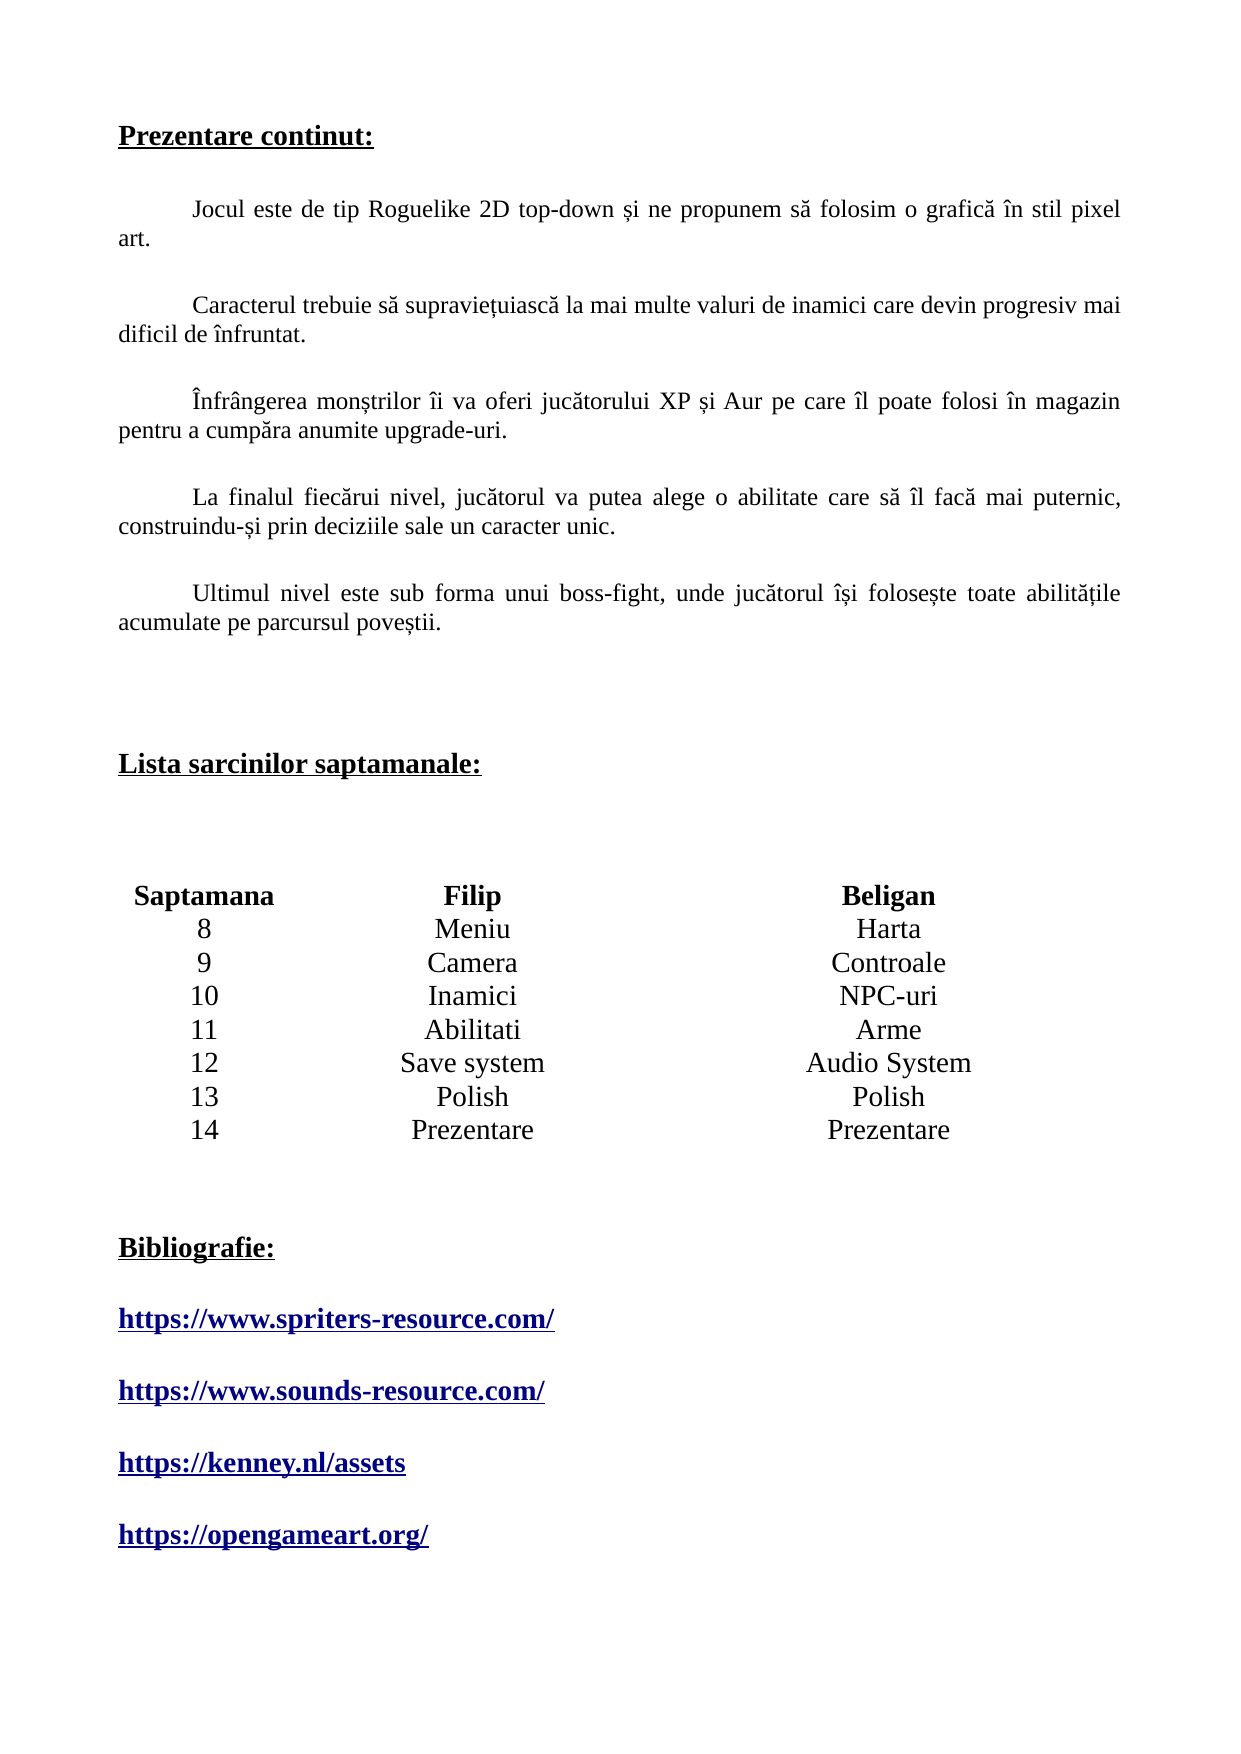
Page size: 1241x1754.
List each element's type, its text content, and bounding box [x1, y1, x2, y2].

table_cell Meniu [290, 911, 655, 945]
table_cell Polish [290, 1079, 655, 1112]
text Bibliografie: [118, 1230, 1122, 1263]
table_cell 9 [118, 945, 290, 978]
table_header Beligan [655, 878, 1122, 911]
table_cell Polish [655, 1079, 1122, 1112]
text Caracterul trebuie să supraviețuiască la mai multe valuri de inamici care devin progresiv mai dificil de înfruntat. [118, 291, 1122, 348]
text Înfrângerea monștrilor îi va oferi jucătorului XP și Aur pe care îl poate folosi în magazin pentru a cumpăra anumite upgrade-uri. [118, 386, 1122, 444]
text https://www.spriters-resource.com/ [118, 1302, 1122, 1335]
table_cell Inamici [290, 978, 655, 1012]
table_cell 10 [118, 978, 290, 1012]
table_cell Abilitati [290, 1012, 655, 1045]
table_cell Audio System [655, 1045, 1122, 1079]
text Jocul este de tip Roguelike 2D top-down și ne propunem să folosim o grafică în stil pixel art. [118, 190, 1122, 252]
text https://opengameart.org/ [118, 1517, 1122, 1551]
text Prezentare continut: [118, 118, 1122, 152]
table_cell Controale [655, 945, 1122, 978]
text https://kenney.nl/assets [118, 1445, 1122, 1479]
table_cell 14 [118, 1113, 290, 1146]
text Lista sarcinilor saptamanale: [118, 746, 1122, 779]
table_cell 11 [118, 1012, 290, 1045]
table_cell 8 [118, 911, 290, 945]
table_cell Save system [290, 1045, 655, 1079]
table_cell 12 [118, 1045, 290, 1079]
table_cell Prezentare [655, 1113, 1122, 1146]
table_header Filip [290, 878, 655, 911]
table_cell Camera [290, 945, 655, 978]
table_header Saptamana [118, 878, 290, 911]
table_cell Prezentare [290, 1113, 655, 1146]
table_cell 13 [118, 1079, 290, 1112]
table_cell NPC-uri [655, 978, 1122, 1012]
table_cell Arme [655, 1012, 1122, 1045]
text Ultimul nivel este sub forma unui boss-fight, unde jucătorul își folosește toate abilitățile acumulate pe parcursul poveștii. [118, 578, 1122, 636]
table_cell Harta [655, 911, 1122, 945]
text La finalul fiecărui nivel, jucătorul va putea alege o abilitate care să îl facă mai puternic, construindu-și prin deciziile sale un caracter unic. [118, 482, 1122, 540]
text https://www.sounds-resource.com/ [118, 1373, 1122, 1407]
